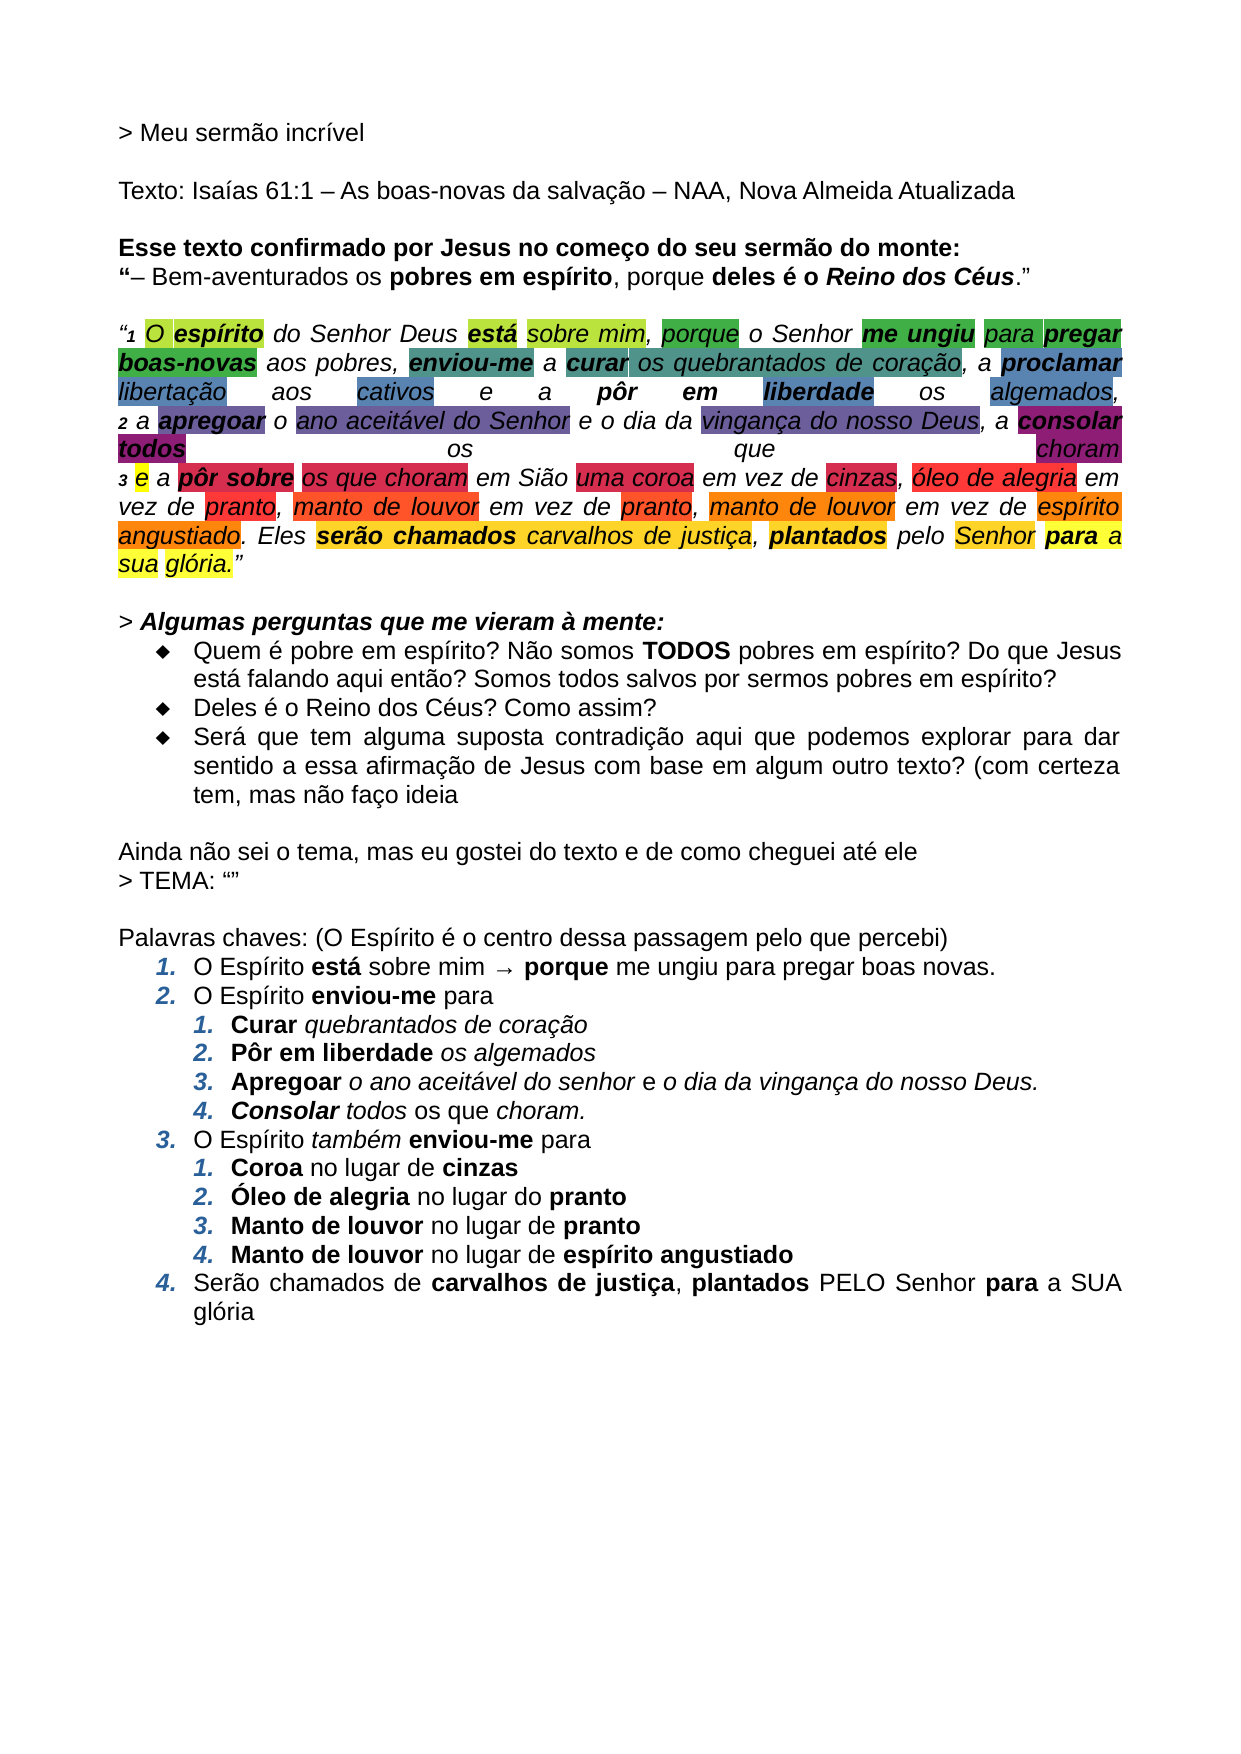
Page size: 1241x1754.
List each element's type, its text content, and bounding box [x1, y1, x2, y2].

list Manto de louvor no lugar de espírito angustiado [193, 1240, 1122, 1268]
list Curar quebrantados de coração [193, 1010, 1122, 1038]
text > Algumas perguntas que me vieram à mente: [118, 578, 1122, 636]
text “– Bem-aventurados os pobres em espírito, porque deles é o Reino dos Céus.” [118, 262, 1122, 291]
list Coroa no lugar de cinzas [193, 1153, 1122, 1182]
text Ainda não sei o tema, mas eu gostei do texto e de como cheguei até ele [118, 837, 1122, 866]
list Serão chamados de carvalhos de justiça, plantados PELO Senhor para a SUA glória [156, 1268, 1122, 1326]
list Quem é pobre em espírito? Não somos TODOS pobres em espírito? Do que Jesus está falando aqui então? Somos todos salvos por sermos pobres em espírito? [156, 636, 1122, 693]
list O Espírito está sobre mim → porque me ungiu para pregar boas novas. [156, 952, 1122, 981]
text Palavras chaves: (O Espírito é o centro dessa passagem pelo que percebi) [118, 923, 1122, 952]
text > TEMA: “” [118, 866, 1122, 895]
text “1 O espírito do Senhor Deus está sobre mim, porque o Senhor me ungiu para pregar boas-novas aos pobres, enviou-me a curar os quebrantados de coração, a proclamar libertação aos cativos e a pôr em liberdade os algemados, 2 a apregoar o ano aceitável do Senhor e o dia da vingança do nosso Deus, a consolar todos os que choram 3 e a pôr sobre os que choram em Sião uma coroa em vez de cinzas, óleo de alegria em vez de pranto, manto de louvor em vez de pranto, manto de louvor em vez de espírito angustiado. Eles serão chamados carvalhos de justiça, plantados pelo Senhor para a sua glória.” [118, 319, 1122, 578]
list Será que tem alguma suposta contradição aqui que podemos explorar para dar sentido a essa afirmação de Jesus com base em algum outro texto? (com certeza tem, mas não faço ideia [156, 722, 1122, 808]
text > Meu sermão incrível [118, 118, 1122, 147]
list O Espírito enviou-me para [156, 981, 1122, 1010]
list Apregoar o ano aceitável do senhor e o dia da vingança do nosso Deus. [193, 1067, 1122, 1096]
list Consolar todos os que choram. [193, 1096, 1122, 1125]
text Texto: Isaías 61:1 – As boas-novas da salvação – NAA, Nova Almeida Atualizada [118, 176, 1122, 204]
list Deles é o Reino dos Céus? Como assim? [156, 693, 1122, 722]
text Esse texto confirmado por Jesus no começo do seu sermão do monte: [118, 233, 1122, 262]
list Óleo de alegria no lugar do pranto [193, 1182, 1122, 1211]
list O Espírito também enviou-me para [156, 1125, 1122, 1153]
list Pôr em liberdade os algemados [193, 1038, 1122, 1067]
list Manto de louvor no lugar de pranto [193, 1211, 1122, 1240]
